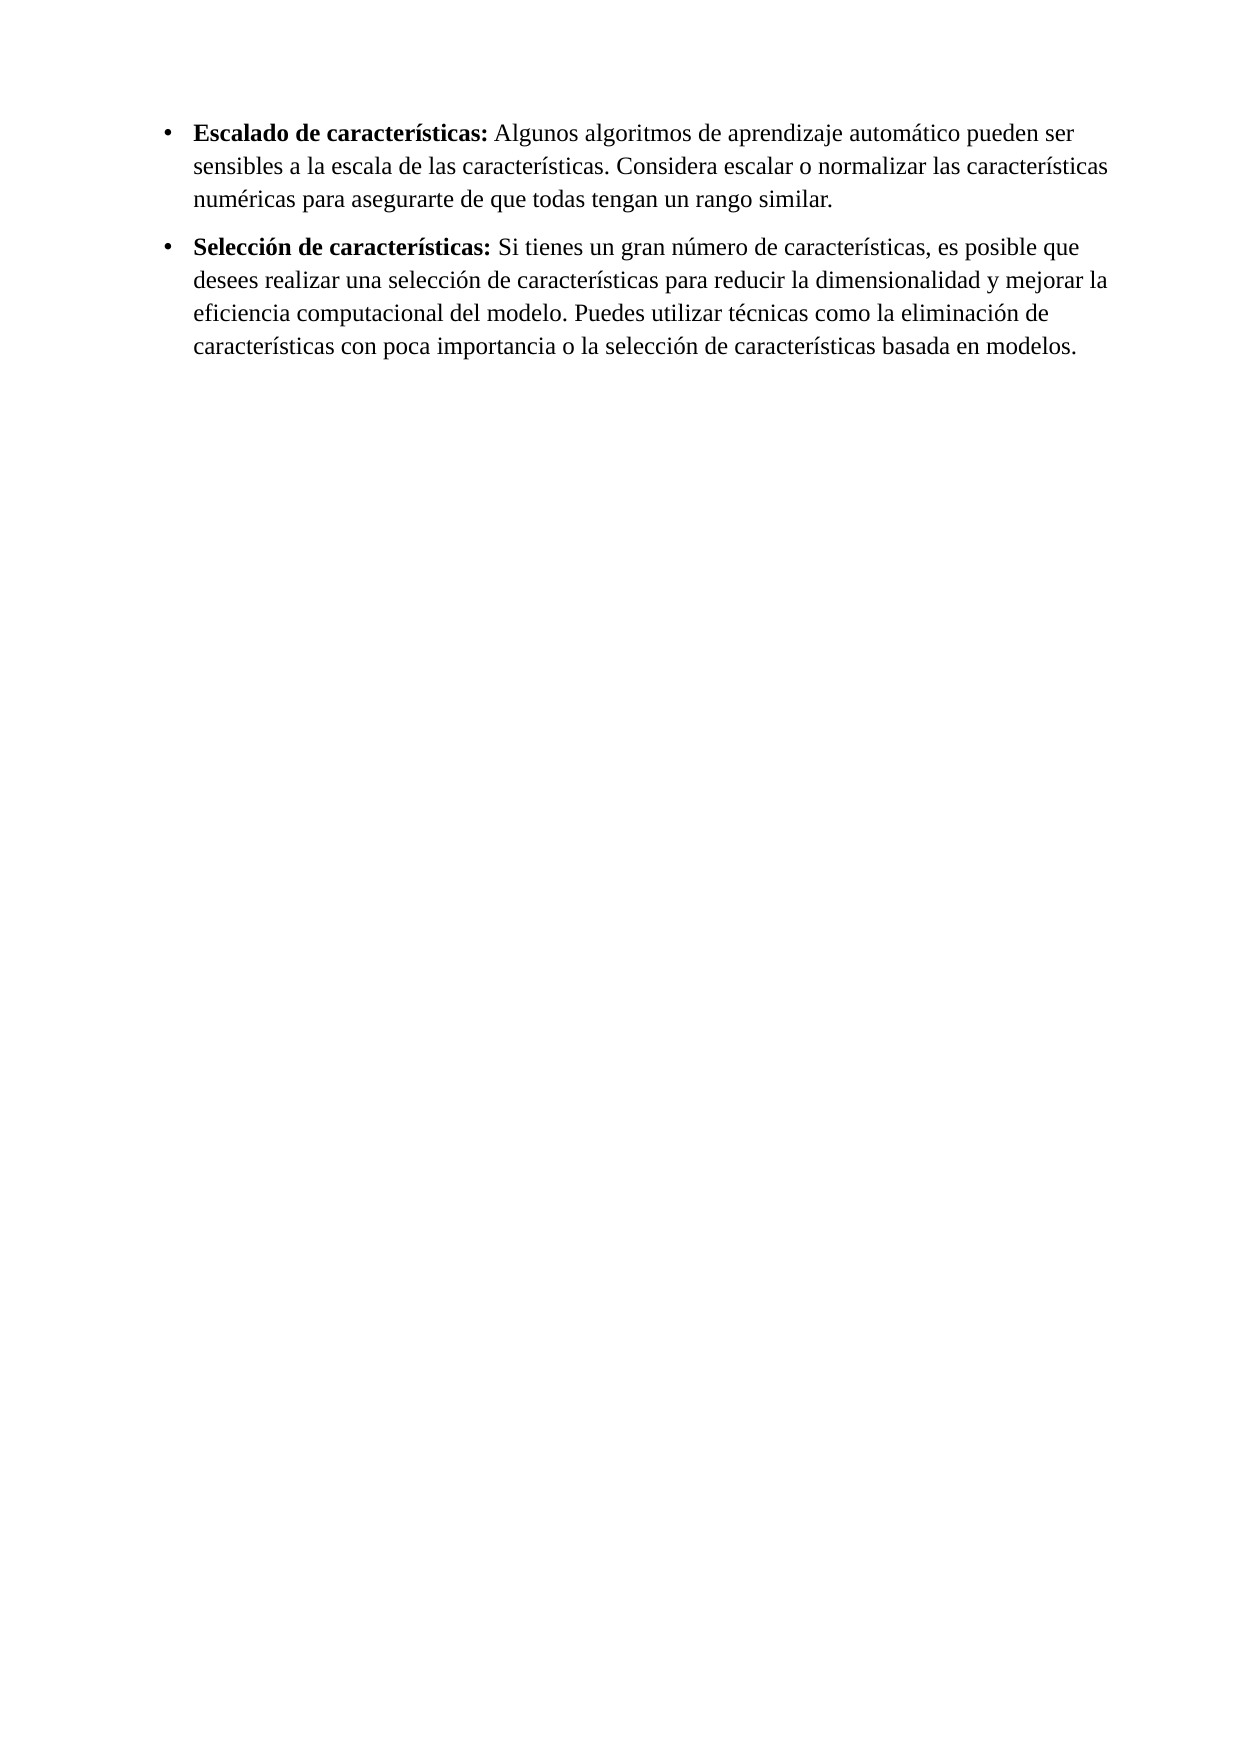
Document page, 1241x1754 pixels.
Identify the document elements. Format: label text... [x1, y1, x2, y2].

list Escalado de características: Algunos algoritmos de aprendizaje automático pueden ser sensibles a la escala de las características. Considera escalar o normalizar las características numéricas para asegurarte de que todas tengan un rango similar. [164, 118, 1122, 213]
list Selección de características: Si tienes un gran número de características, es posible que desees realizar una selección de características para reducir la dimensionalidad y mejorar la eficiencia computacional del modelo. Puedes utilizar técnicas como la eliminación de características con poca importancia o la selección de características basada en modelos. [164, 232, 1122, 359]
